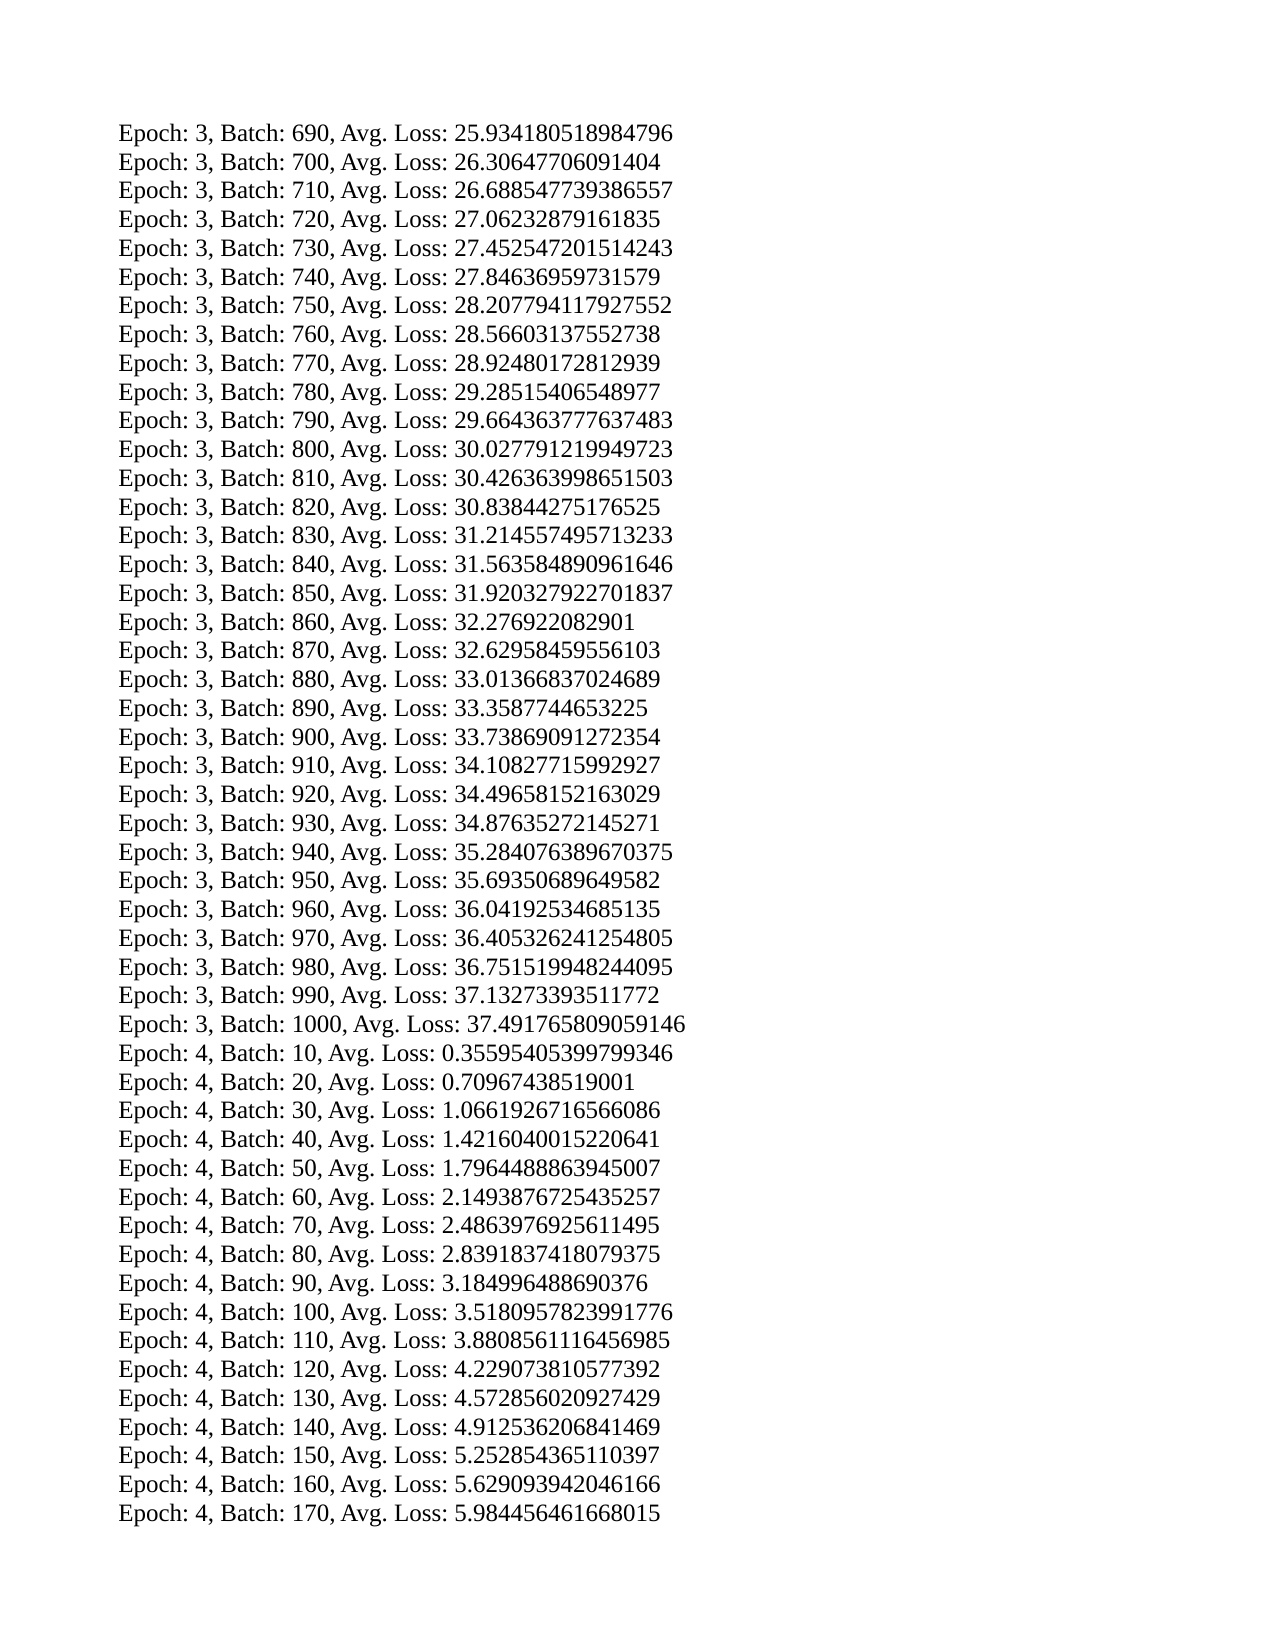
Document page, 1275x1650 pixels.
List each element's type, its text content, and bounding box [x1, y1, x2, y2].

text Epoch: 3, Batch: 860, Avg. Loss: 32.276922082901 [118, 607, 1157, 636]
text Epoch: 4, Batch: 20, Avg. Loss: 0.70967438519001 [118, 1067, 1157, 1096]
text Epoch: 3, Batch: 810, Avg. Loss: 30.426363998651503 [118, 463, 1157, 492]
text Epoch: 3, Batch: 780, Avg. Loss: 29.28515406548977 [118, 377, 1157, 406]
text Epoch: 3, Batch: 970, Avg. Loss: 36.405326241254805 [118, 923, 1157, 952]
text Epoch: 3, Batch: 1000, Avg. Loss: 37.491765809059146 [118, 1009, 1157, 1038]
text Epoch: 3, Batch: 900, Avg. Loss: 33.73869091272354 [118, 722, 1157, 751]
text Epoch: 3, Batch: 700, Avg. Loss: 26.30647706091404 [118, 147, 1157, 176]
text Epoch: 4, Batch: 100, Avg. Loss: 3.5180957823991776 [118, 1297, 1157, 1326]
text Epoch: 4, Batch: 40, Avg. Loss: 1.4216040015220641 [118, 1124, 1157, 1153]
text Epoch: 4, Batch: 90, Avg. Loss: 3.184996488690376 [118, 1268, 1157, 1297]
text Epoch: 4, Batch: 110, Avg. Loss: 3.8808561116456985 [118, 1326, 1157, 1354]
text Epoch: 3, Batch: 940, Avg. Loss: 35.284076389670375 [118, 837, 1157, 866]
text Epoch: 3, Batch: 980, Avg. Loss: 36.751519948244095 [118, 952, 1157, 981]
text Epoch: 4, Batch: 50, Avg. Loss: 1.7964488863945007 [118, 1153, 1157, 1182]
text Epoch: 4, Batch: 120, Avg. Loss: 4.229073810577392 [118, 1354, 1157, 1383]
text Epoch: 4, Batch: 30, Avg. Loss: 1.0661926716566086 [118, 1096, 1157, 1124]
text Epoch: 3, Batch: 870, Avg. Loss: 32.62958459556103 [118, 636, 1157, 664]
text Epoch: 3, Batch: 710, Avg. Loss: 26.688547739386557 [118, 176, 1157, 204]
text Epoch: 3, Batch: 910, Avg. Loss: 34.10827715992927 [118, 751, 1157, 779]
text Epoch: 3, Batch: 800, Avg. Loss: 30.027791219949723 [118, 434, 1157, 463]
text Epoch: 4, Batch: 130, Avg. Loss: 4.572856020927429 [118, 1383, 1157, 1412]
text Epoch: 3, Batch: 740, Avg. Loss: 27.84636959731579 [118, 262, 1157, 291]
text Epoch: 3, Batch: 730, Avg. Loss: 27.452547201514243 [118, 233, 1157, 262]
text Epoch: 4, Batch: 70, Avg. Loss: 2.4863976925611495 [118, 1211, 1157, 1239]
text Epoch: 4, Batch: 60, Avg. Loss: 2.1493876725435257 [118, 1182, 1157, 1211]
text Epoch: 3, Batch: 770, Avg. Loss: 28.92480172812939 [118, 348, 1157, 377]
text Epoch: 3, Batch: 880, Avg. Loss: 33.01366837024689 [118, 664, 1157, 693]
text Epoch: 3, Batch: 830, Avg. Loss: 31.214557495713233 [118, 521, 1157, 549]
text Epoch: 3, Batch: 760, Avg. Loss: 28.56603137552738 [118, 319, 1157, 348]
text Epoch: 3, Batch: 750, Avg. Loss: 28.207794117927552 [118, 291, 1157, 319]
text Epoch: 4, Batch: 10, Avg. Loss: 0.35595405399799346 [118, 1038, 1157, 1067]
text Epoch: 4, Batch: 80, Avg. Loss: 2.8391837418079375 [118, 1239, 1157, 1268]
text Epoch: 4, Batch: 150, Avg. Loss: 5.252854365110397 [118, 1441, 1157, 1469]
text Epoch: 4, Batch: 140, Avg. Loss: 4.912536206841469 [118, 1412, 1157, 1441]
text Epoch: 3, Batch: 820, Avg. Loss: 30.83844275176525 [118, 492, 1157, 521]
text Epoch: 3, Batch: 890, Avg. Loss: 33.3587744653225 [118, 693, 1157, 722]
text Epoch: 3, Batch: 990, Avg. Loss: 37.13273393511772 [118, 981, 1157, 1009]
text Epoch: 3, Batch: 720, Avg. Loss: 27.06232879161835 [118, 204, 1157, 233]
text Epoch: 4, Batch: 170, Avg. Loss: 5.984456461668015 [118, 1498, 1157, 1527]
text Epoch: 3, Batch: 950, Avg. Loss: 35.69350689649582 [118, 866, 1157, 894]
text Epoch: 3, Batch: 850, Avg. Loss: 31.920327922701837 [118, 578, 1157, 607]
text Epoch: 3, Batch: 920, Avg. Loss: 34.49658152163029 [118, 779, 1157, 808]
text Epoch: 3, Batch: 840, Avg. Loss: 31.563584890961646 [118, 549, 1157, 578]
text Epoch: 3, Batch: 690, Avg. Loss: 25.934180518984796 [118, 118, 1157, 147]
text Epoch: 4, Batch: 160, Avg. Loss: 5.629093942046166 [118, 1469, 1157, 1498]
text Epoch: 3, Batch: 930, Avg. Loss: 34.87635272145271 [118, 808, 1157, 837]
text Epoch: 3, Batch: 960, Avg. Loss: 36.04192534685135 [118, 894, 1157, 923]
text Epoch: 3, Batch: 790, Avg. Loss: 29.664363777637483 [118, 406, 1157, 434]
